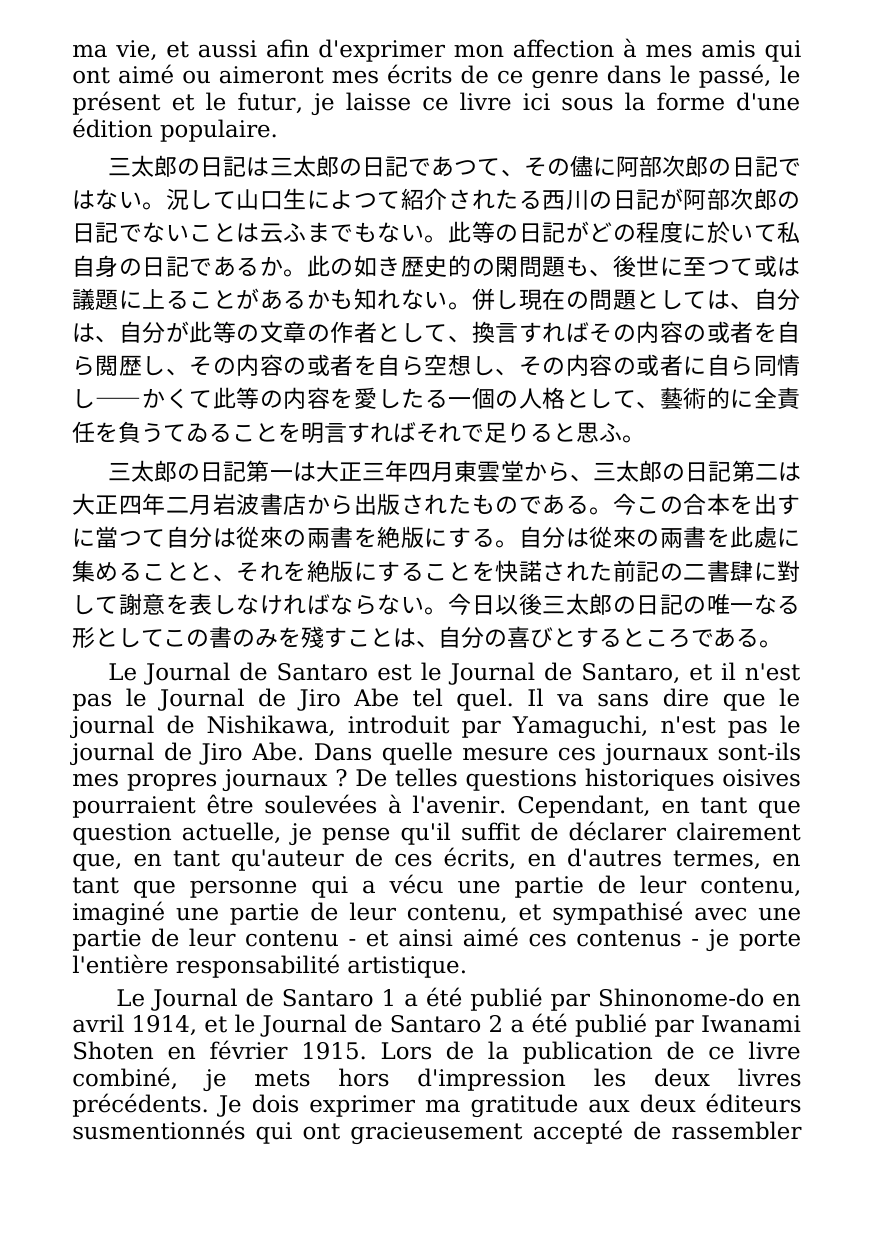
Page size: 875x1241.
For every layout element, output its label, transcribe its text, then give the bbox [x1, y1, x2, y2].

text Le Journal de Santaro 1 a été publié par Shinonome-do en avril 1914, et le Journal de Santaro 2 a été publié par Iwanami Shoten en février 1915. Lors de la publication de ce livre combiné, je mets hors d'impression les deux livres précédents. Je dois exprimer ma gratitude aux deux éditeurs susmentionnés qui ont gracieusement accepté de rassembler [72, 985, 802, 1145]
text Le Journal de Santaro est le Journal de Santaro, et il n'est pas le Journal de Jiro Abe tel quel. Il va sans dire que le journal de Nishikawa, introduit par Yamaguchi, n'est pas le journal de Jiro Abe. Dans quelle mesure ces journaux sont-ils mes propres journaux ? De telles questions historiques oisives pourraient être soulevées à l'avenir. Cependant, en tant que question actuelle, je pense qu'il suffit de déclarer clairement que, en tant qu'auteur de ces écrits, en d'autres termes, en tant que personne qui a vécu une partie de leur contenu, imaginé une partie de leur contenu, et sympathisé avec une partie de leur contenu - et ainsi aimé ces contenus - je porte l'entière responsabilité artistique. [72, 659, 802, 979]
text ma vie, et aussi afin d'exprimer mon affection à mes amis qui ont aimé ou aimeront mes écrits de ce genre dans le passé, le présent et le futur, je laisse ce livre ici sous la forme d'une édition populaire. [72, 36, 802, 143]
text 三太郎の日記第一は大正三年四月東雲堂から、三太郎の日記第二は大正四年二月岩波書店から出版されたものである。今この合本を出すに當つて自分は從來の兩書を絶版にする。自分は從來の兩書を此處に集めることと、それを絶版にすることを快諾された前記の二書肆に對して謝意を表しなければならない。今日以後三太郎の日記の唯一なる形としてこの書のみを殘すことは、自分の喜びとするところである。 [72, 454, 802, 653]
text 三太郎の日記は三太郎の日記であつて、その儘に阿部次郎の日記ではない。況して山口生によつて紹介されたる西川の日記が阿部次郎の日記でないことは云ふまでもない。此等の日記がどの程度に於いて私自身の日記であるか。此の如き歴史的の閑問題も、後世に至つて或は議題に上ることがあるかも知れない。併し現在の問題としては、自分は、自分が此等の文章の作者として、換言すればその内容の或者を自ら閲歴し、その内容の或者を自ら空想し、その内容の或者に自ら同情し――かくて此等の内容を愛したる一個の人格として、藝術的に全責任を負うてゐることを明言すればそれで足りると思ふ。 [72, 149, 802, 448]
